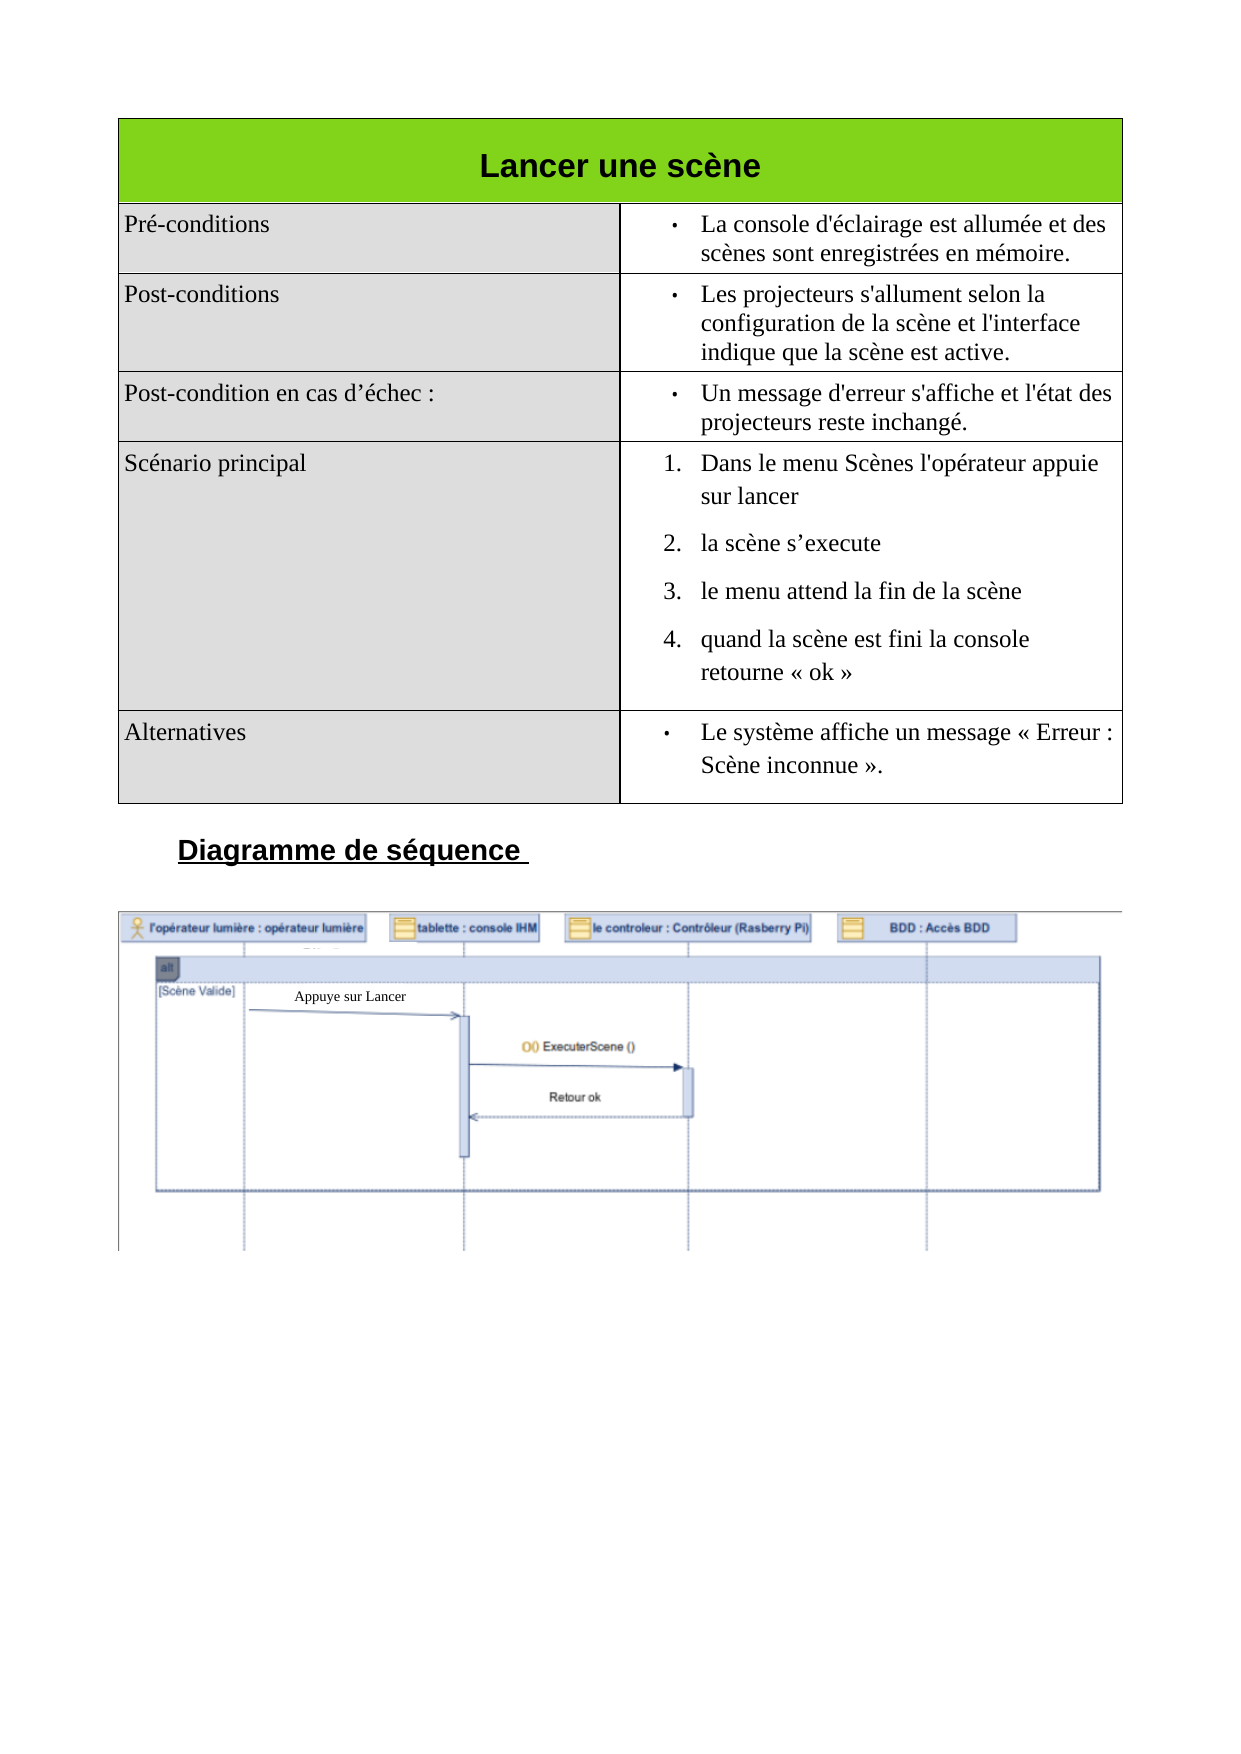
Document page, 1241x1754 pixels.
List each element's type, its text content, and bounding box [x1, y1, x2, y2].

table_cell Pré-conditions [119, 204, 619, 272]
table_cell Un message d'erreur s'affiche et l'état des projecteurs reste inchangé. [621, 372, 1122, 441]
table_cell Scénario principal [119, 442, 619, 710]
table_cell Dans le menu Scènes l'opérateur appuie sur lancer la scène s’execute le menu attend la fin de la scène quand la scène est fini la console retourne « ok » [621, 442, 1122, 710]
table_cell La console d'éclairage est allumée et des scènes sont enregistrées en mémoire. [621, 204, 1122, 272]
table_cell Le système affiche un message « Erreur : Scène inconnue ». [621, 711, 1122, 803]
table_cell Alternatives [119, 711, 619, 803]
table_cell Post-condition en cas d’échec : [119, 372, 619, 441]
subtitle Diagramme de séquence [177, 833, 1122, 867]
picture [118, 910, 1123, 1251]
table_cell Les projecteurs s'allument selon la configuration de la scène et l'interface indique que la scène est active. [621, 274, 1122, 371]
table_header Lancer une scène [119, 119, 1122, 202]
table_cell Post-conditions [119, 274, 619, 371]
